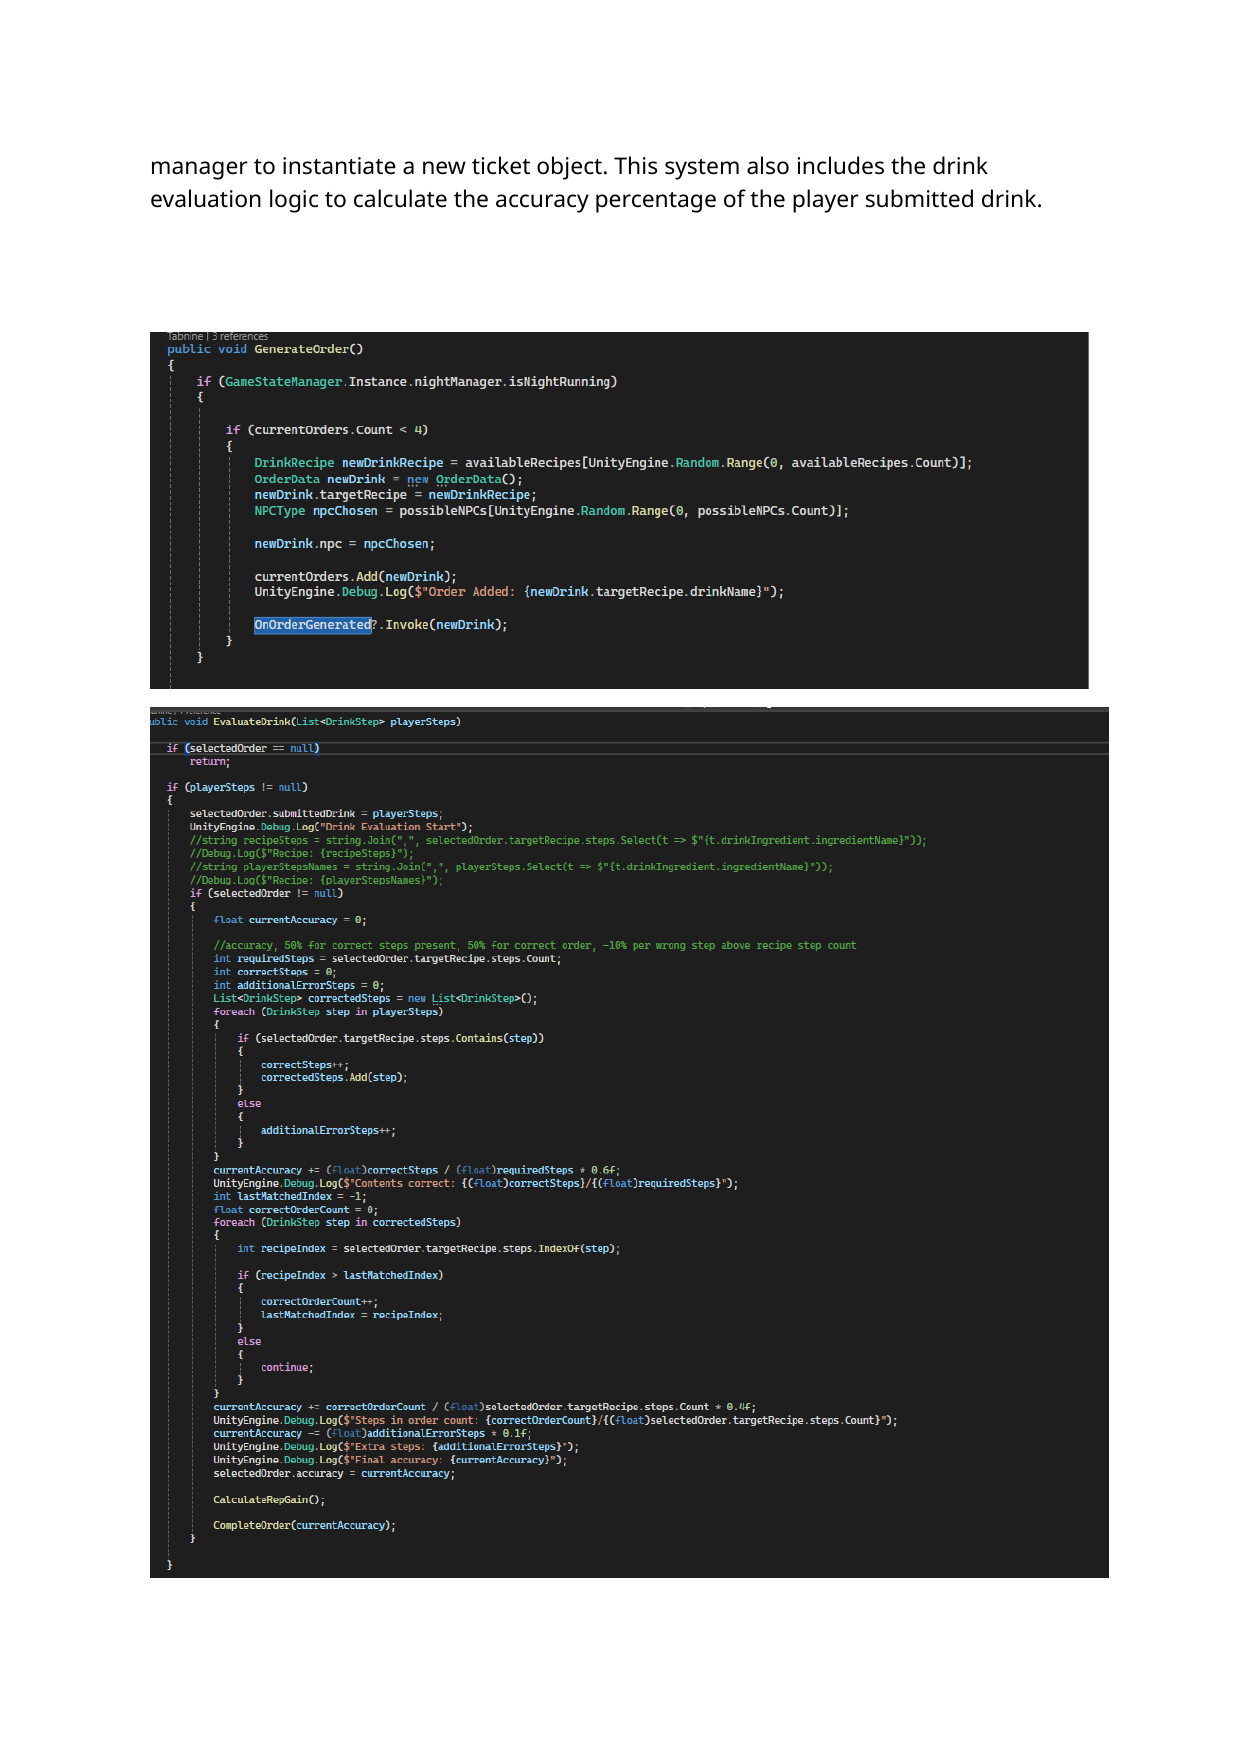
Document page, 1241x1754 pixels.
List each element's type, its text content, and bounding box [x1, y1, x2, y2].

text manager to instantiate a new ticket object. This system also includes the drink evaluation logic to calculate the accuracy percentage of the player submitted drink. [150, 150, 1090, 214]
